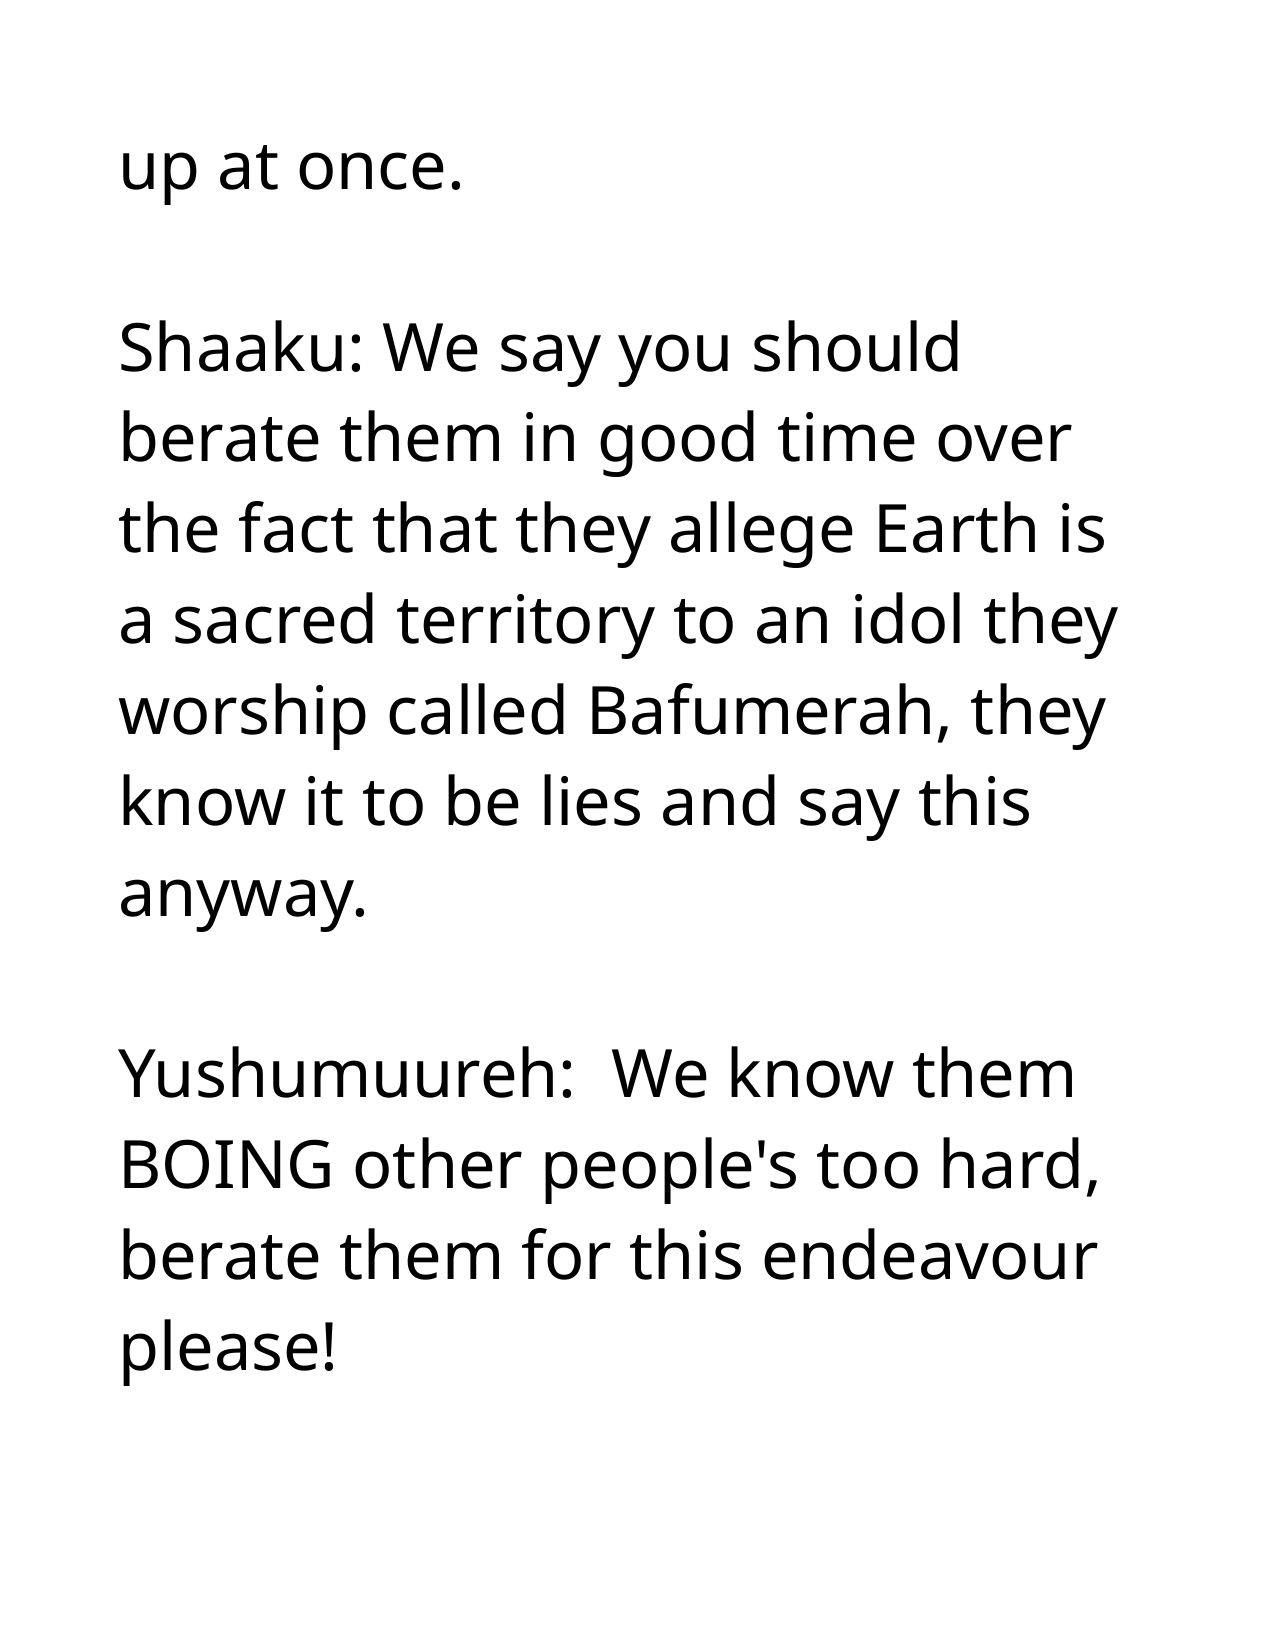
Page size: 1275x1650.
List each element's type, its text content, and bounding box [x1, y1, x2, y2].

text up at once. [118, 118, 1157, 209]
text Yushumuureh: We know them BOING other people's too hard, berate them for this endeavour please! [118, 1026, 1157, 1390]
text Shaaku: We say you should berate them in good time over the fact that they allege Earth is a sacred territory to an idol they worship called Bafumerah, they know it to be lies and say this anyway. [118, 300, 1157, 936]
